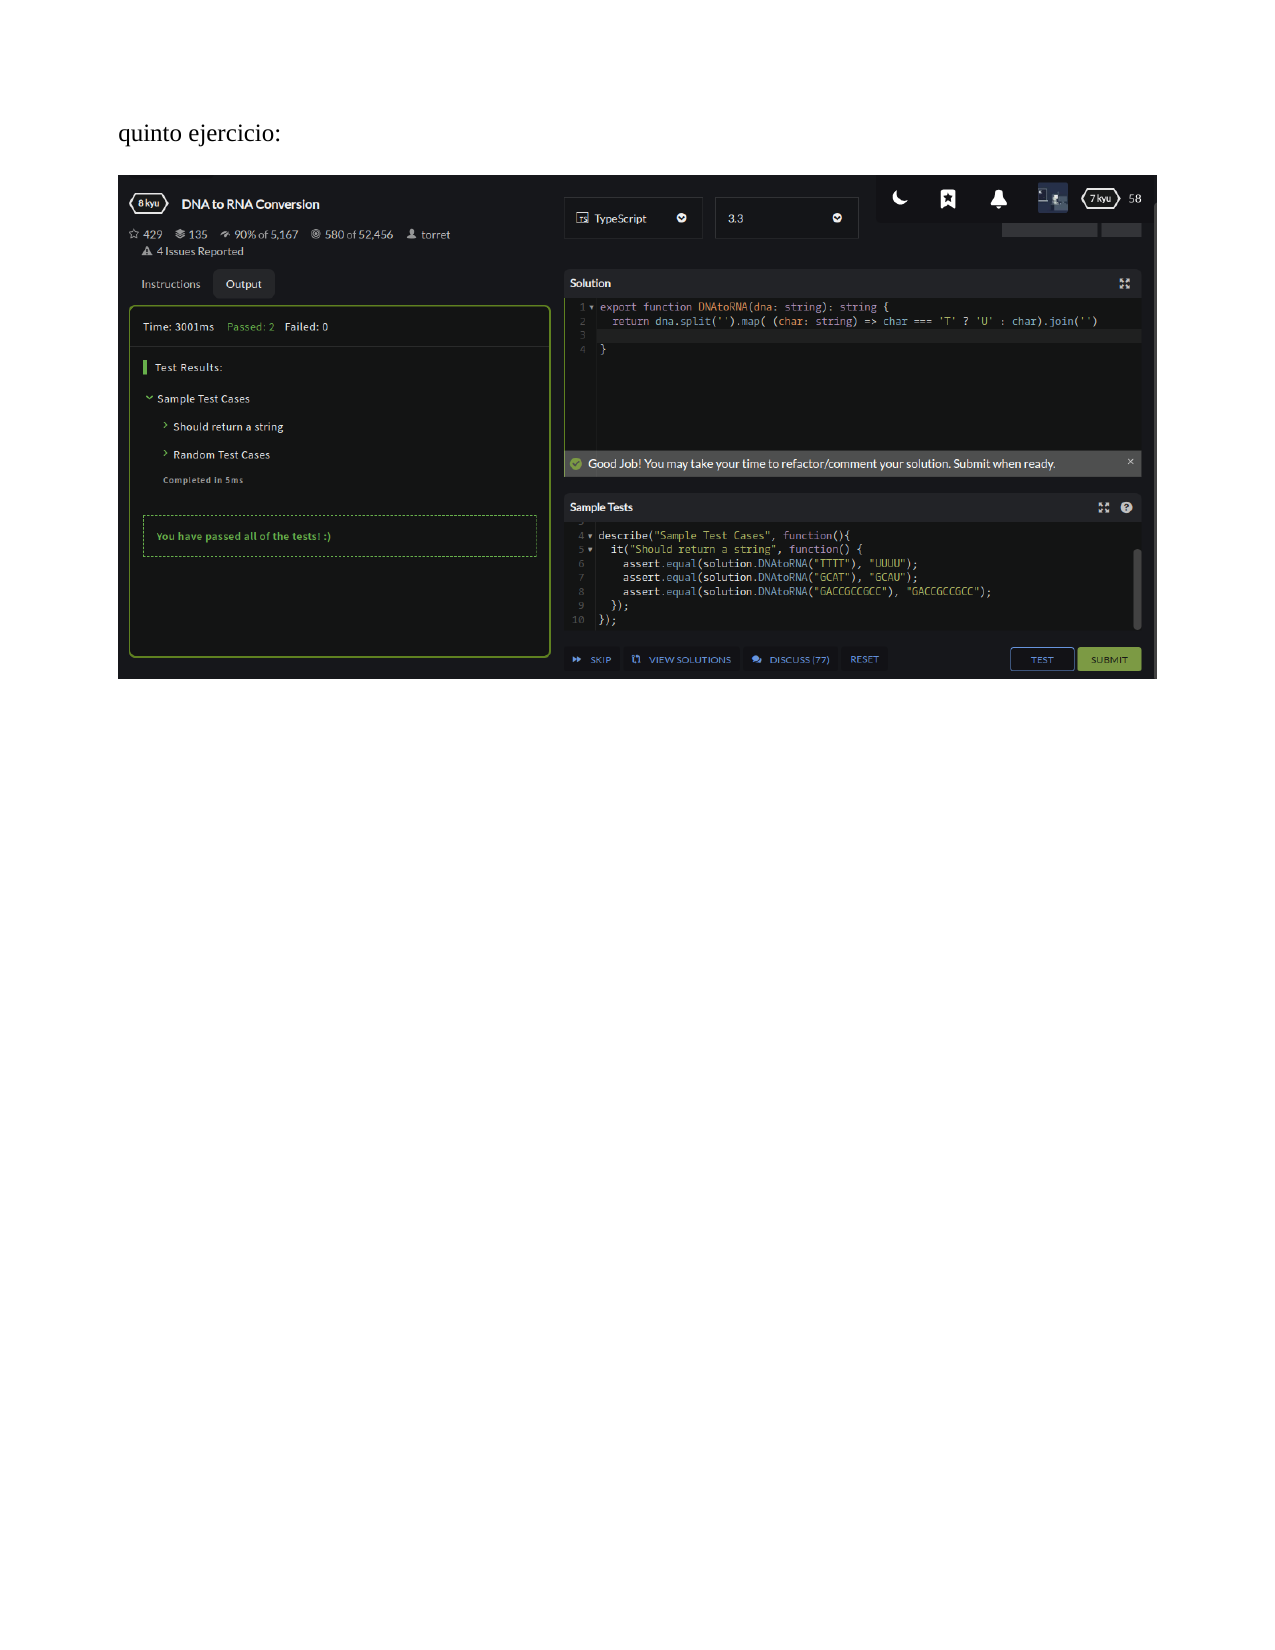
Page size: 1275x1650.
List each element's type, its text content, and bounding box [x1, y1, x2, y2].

picture [118, 175, 1157, 679]
text quinto ejercicio: [118, 118, 1157, 147]
